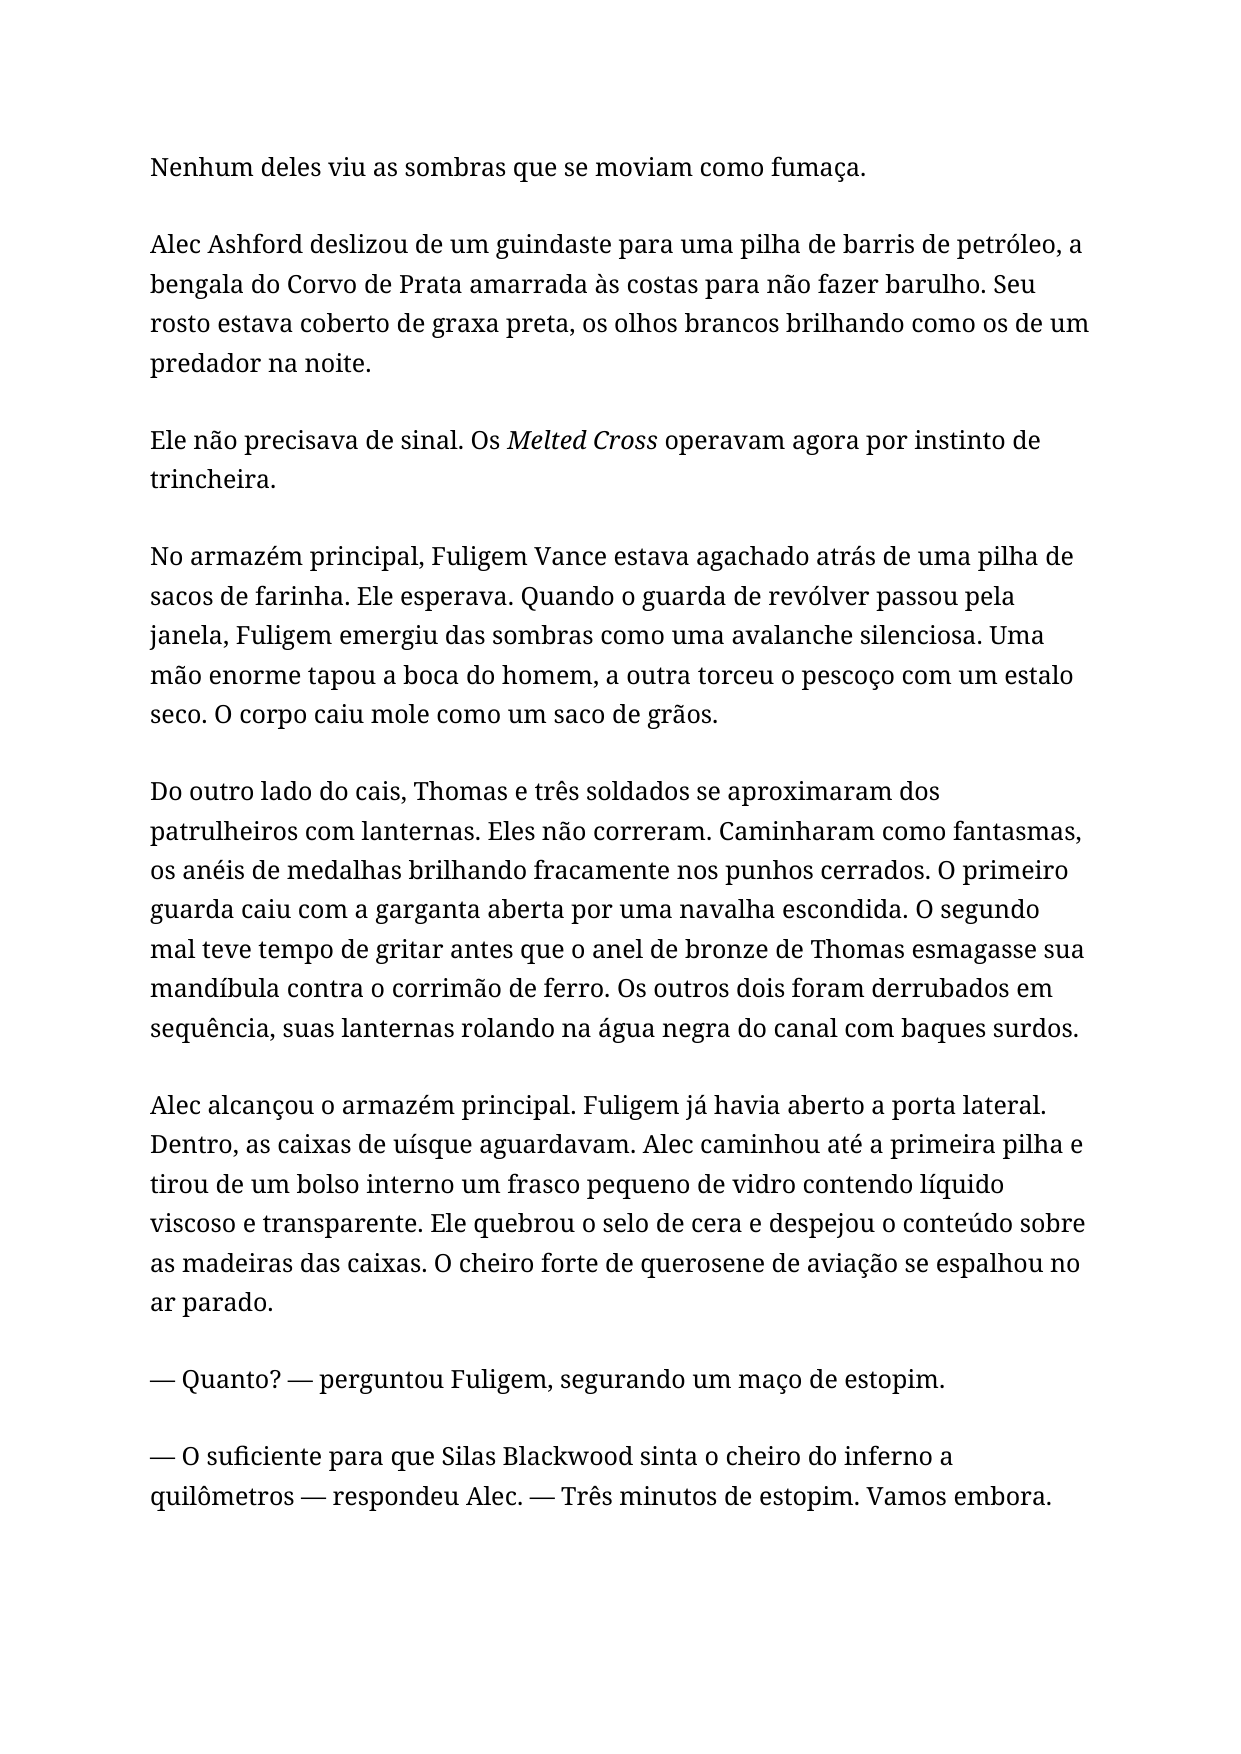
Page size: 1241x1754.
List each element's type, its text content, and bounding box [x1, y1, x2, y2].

text No armazém principal, Fuligem Vance estava agachado atrás de uma pilha de sacos de farinha. Ele esperava. Quando o guarda de revólver passou pela janela, Fuligem emergiu das sombras como uma avalanche silenciosa. Uma mão enorme tapou a boca do homem, a outra torceu o pescoço com um estalo seco. O corpo caiu mole como um saco de grãos. [150, 539, 1090, 731]
text Ele não precisava de sinal. Os Melted Cross operavam agora por instinto de trincheira. [150, 422, 1090, 496]
text Do outro lado do cais, Thomas e três soldados se aproximaram dos patrulheiros com lanternas. Eles não correram. Caminharam como fantasmas, os anéis de medalhas brilhando fracamente nos punhos cerrados. O primeiro guarda caiu com a garganta aberta por uma navalha escondida. O segundo mal teve tempo de gritar antes que o anel de bronze de Thomas esmagasse sua mandíbula contra o corrimão de ferro. Os outros dois foram derrubados em sequência, suas lanternas rolando na água negra do canal com baques surdos. [150, 774, 1090, 1045]
text Alec Ashford deslizou de um guindaste para uma pilha de barris de petróleo, a bengala do Corvo de Prata amarrada às costas para não fazer barulho. Seu rosto estava coberto de graxa preta, os olhos brancos brilhando como os de um predador na noite. [150, 227, 1090, 379]
text — O suficiente para que Silas Blackwood sinta o cheiro do inferno a quilômetros — respondeu Alec. — Três minutos de estopim. Vamos embora. [150, 1439, 1090, 1512]
text Alec alcançou o armazém principal. Fuligem já havia aberto a porta lateral. Dentro, as caixas de uísque aguardavam. Alec caminhou até a primeira pilha e tirou de um bolso interno um frasco pequeno de vidro contendo líquido viscoso e transparente. Ele quebrou o selo de cera e despejou o conteúdo sobre as madeiras das caixas. O cheiro forte de querosene de aviação se espalhou no ar parado. [150, 1088, 1090, 1319]
text Nenhum deles viu as sombras que se moviam como fumaça. [150, 150, 1090, 184]
text — Quanto? — perguntou Fuligem, segurando um maço de estopim. [150, 1362, 1090, 1396]
